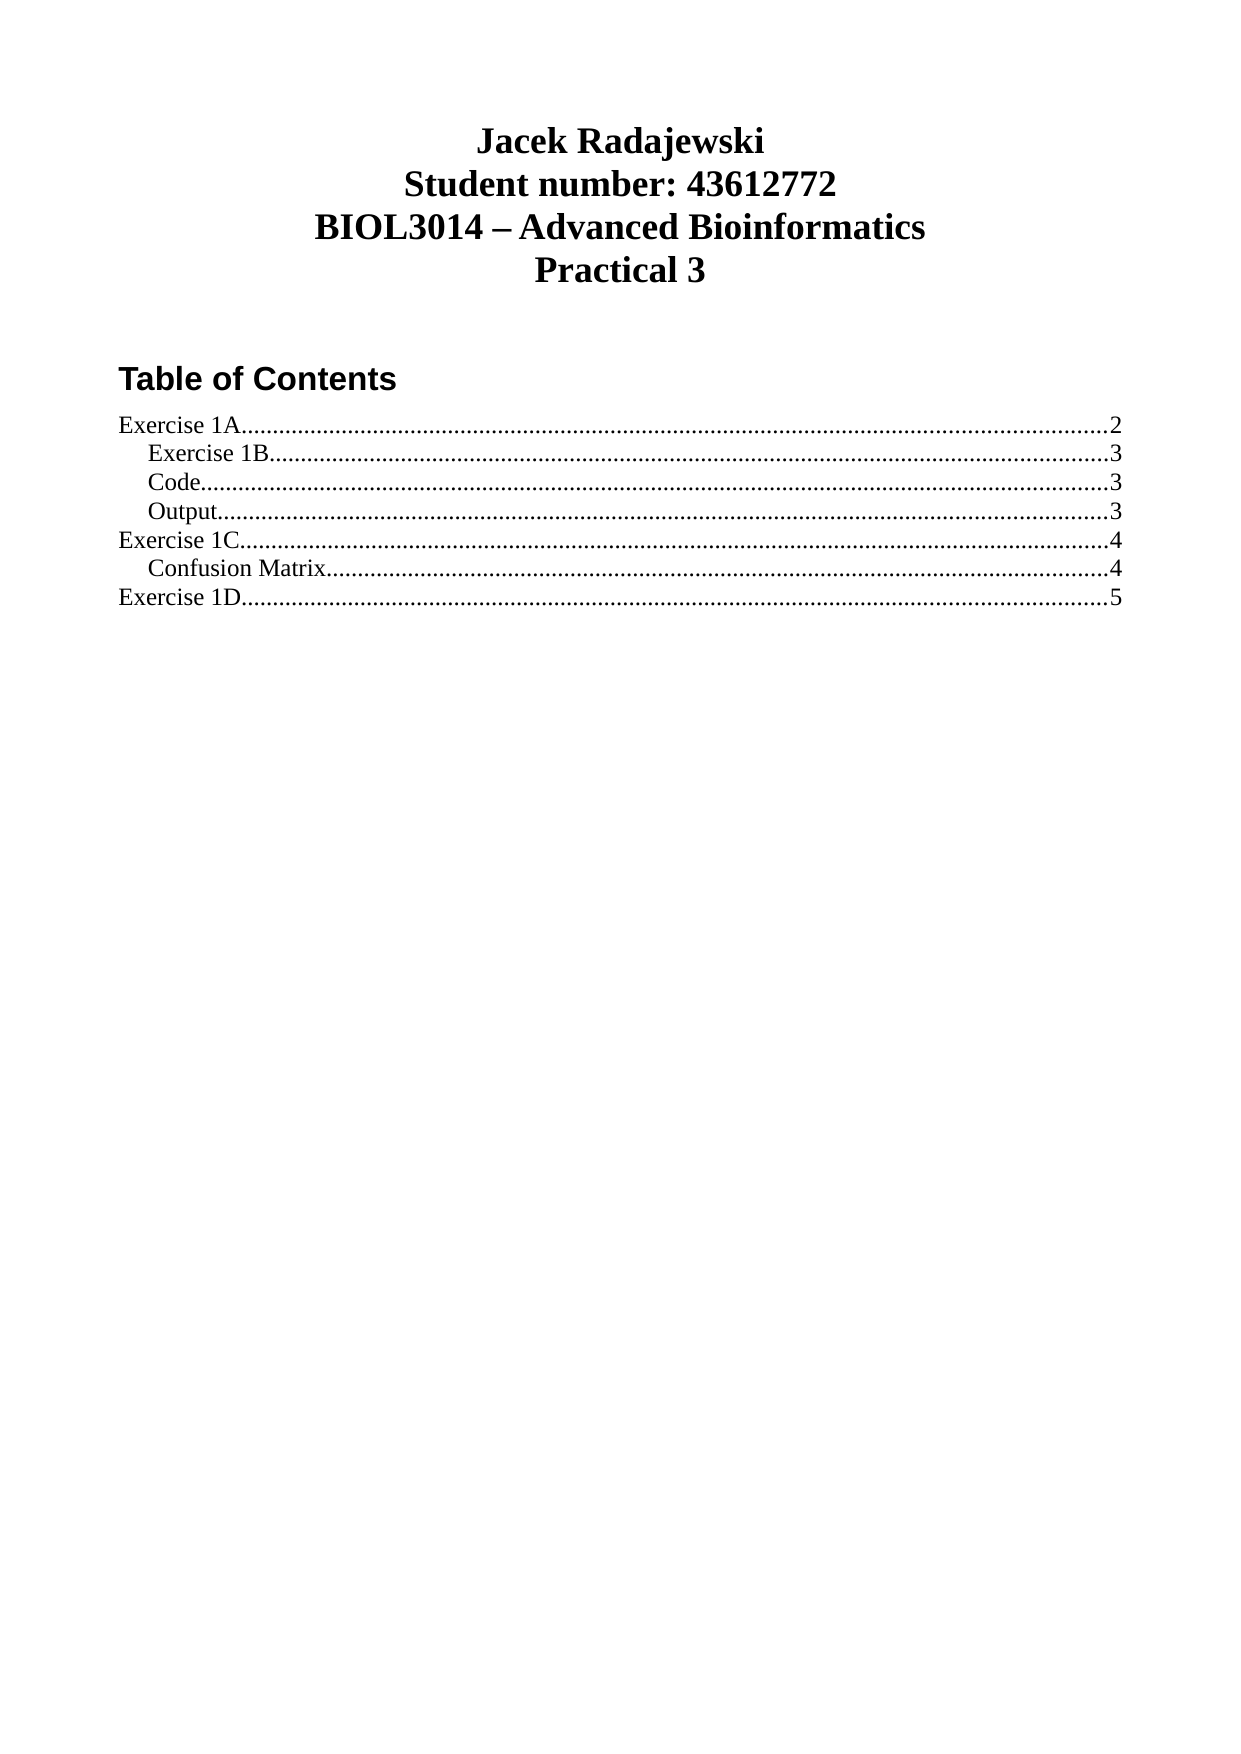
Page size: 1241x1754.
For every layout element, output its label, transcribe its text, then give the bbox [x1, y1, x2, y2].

text Exercise 1B 3 [148, 438, 1122, 467]
text Jacek Radajewski [118, 118, 1122, 161]
text Exercise 1C 4 [118, 525, 1122, 553]
text Output 3 [148, 496, 1122, 525]
text Student number: 43612772 [118, 161, 1122, 204]
text Exercise 1A 2 [118, 410, 1122, 438]
text Code 3 [148, 467, 1122, 496]
text BIOL3014 – Advanced Bioinformatics [118, 204, 1122, 247]
text Exercise 1D 5 [118, 582, 1122, 611]
text Confusion Matrix 4 [148, 553, 1122, 582]
subtitle Table of Contents [118, 359, 1122, 397]
text Practical 3 [118, 247, 1122, 291]
